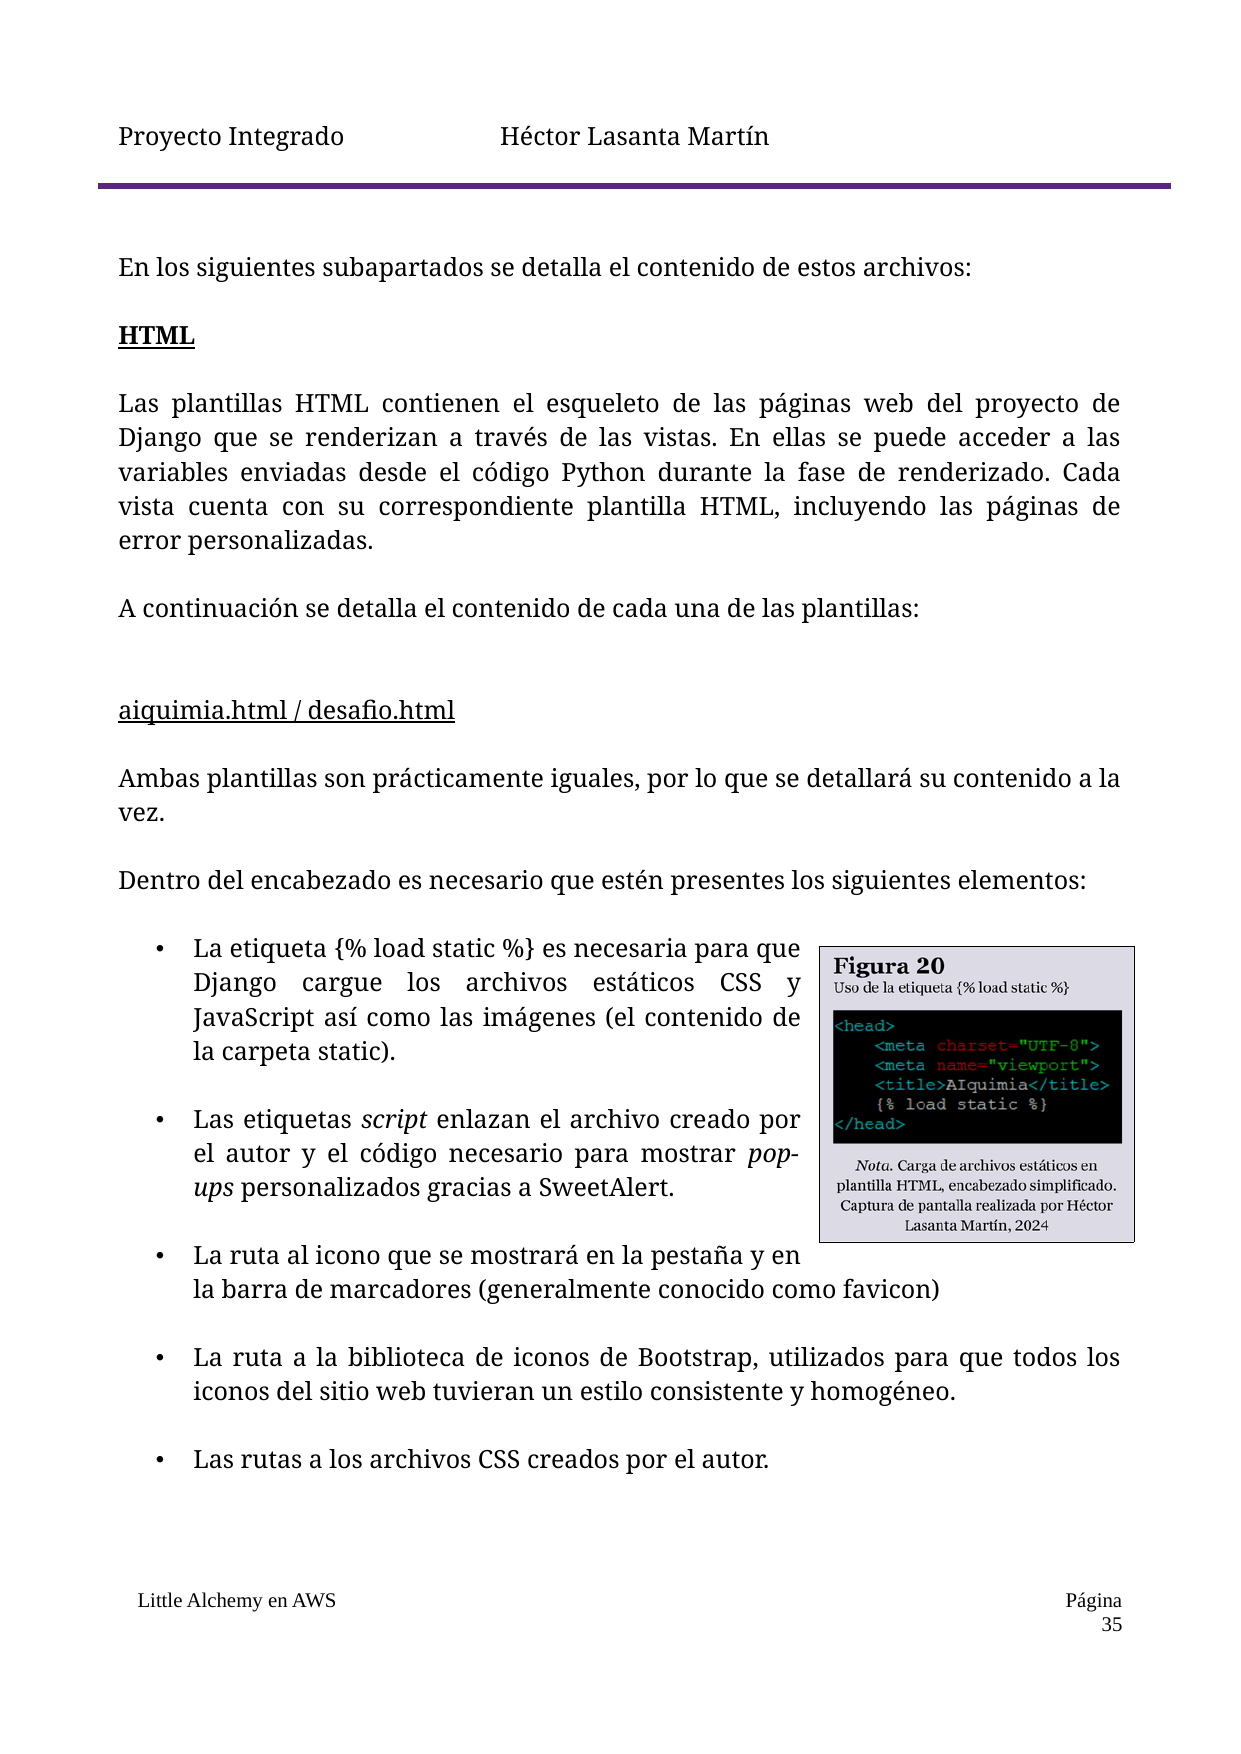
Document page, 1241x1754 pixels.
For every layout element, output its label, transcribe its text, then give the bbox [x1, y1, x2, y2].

list La ruta a la biblioteca de iconos de Bootstrap, utilizados para que todos los iconos del sitio web tuvieran un estilo consistente y homogéneo. [156, 1340, 1122, 1408]
text HTML [118, 318, 1122, 352]
list Las rutas a los archivos CSS creados por el autor. [156, 1442, 1122, 1476]
text En los siguientes subapartados se detalla el contenido de estos archivos: [118, 250, 1122, 284]
list La etiqueta {% load static %} es necesaria para que Django cargue los archivos estáticos CSS y JavaScript así como las imágenes (el contenido de la carpeta static). [156, 931, 1122, 1067]
list Las etiquetas script enlazan el archivo creado por el autor y el código necesario para mostrar pop-ups personalizados gracias a SweetAlert. [156, 1101, 819, 1203]
text Dentro del encabezado es necesario que estén presentes los siguientes elementos: [118, 863, 1122, 897]
list La ruta al icono que se mostrará en la pestaña y en la barra de marcadores (generalmente conocido como favicon) [156, 1238, 1122, 1306]
text aiquimia.html / desafio.html [118, 693, 1122, 727]
text A continuación se detalla el contenido de cada una de las plantillas: [118, 590, 1122, 624]
picture [820, 947, 1134, 1242]
text Ambas plantillas son prácticamente iguales, por lo que se detallará su contenido a la vez. [118, 761, 1122, 829]
text Las plantillas HTML contienen el esqueleto de las páginas web del proyecto de Django que se renderizan a través de las vistas. En ellas se puede acceder a las variables enviadas desde el código Python durante la fase de renderizado. Cada vista cuenta con su correspondiente plantilla HTML, incluyendo las páginas de error personalizadas. [118, 386, 1122, 556]
